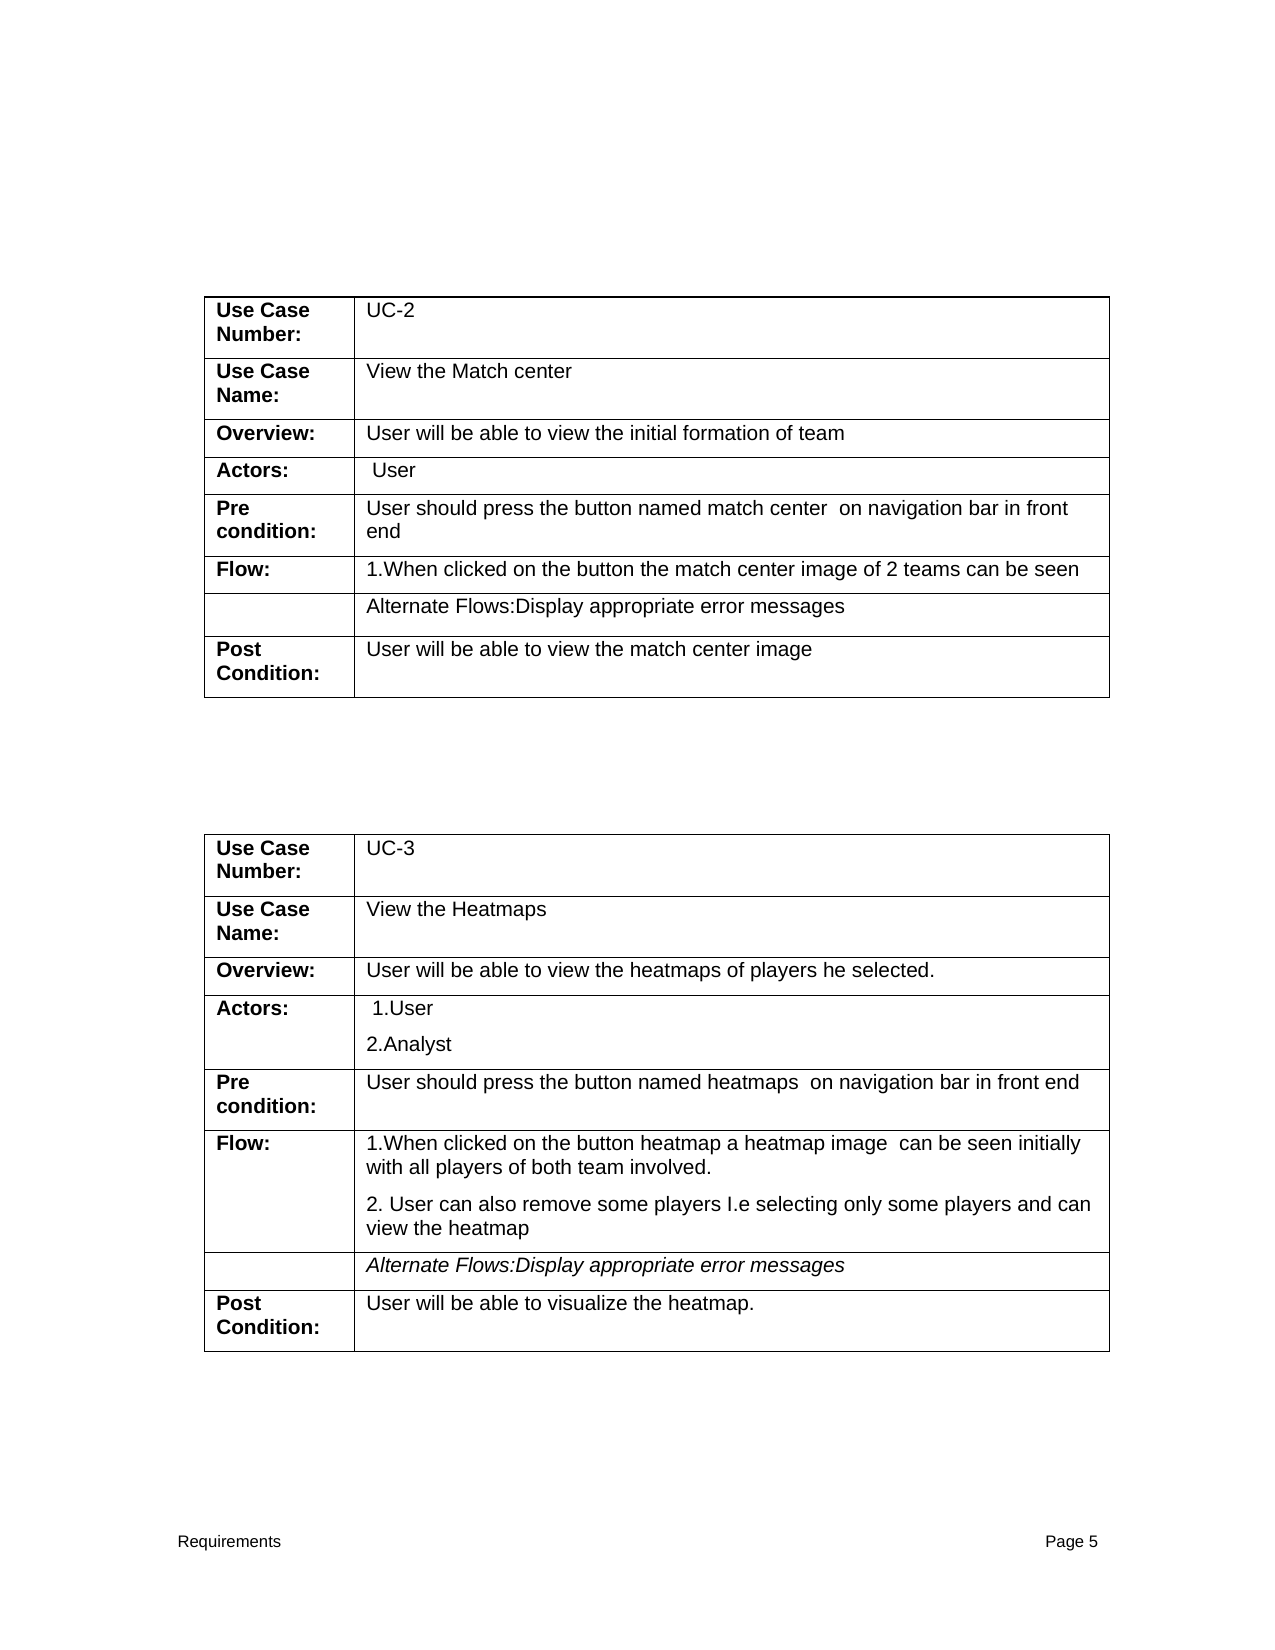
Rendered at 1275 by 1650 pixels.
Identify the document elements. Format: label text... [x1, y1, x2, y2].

table_cell User will be able to view the match center image [355, 637, 1109, 697]
table_cell Flow: [205, 1131, 354, 1252]
table_cell User will be able to visualize the heatmap. [355, 1291, 1109, 1351]
table_cell Use Case Name: [205, 359, 354, 419]
table_cell Alternate Flows:Display appropriate error messages [355, 1253, 1109, 1289]
table_cell 1.When clicked on the button heatmap a heatmap image can be seen initially with all players of both team involved. 2. User can also remove some players I.e selecting only some players and can view the heatmap [355, 1131, 1109, 1252]
table_cell User should press the button named match center on navigation bar in front end [355, 495, 1109, 556]
table_header UC-2 [355, 298, 1109, 358]
table_cell Pre condition: [205, 1070, 354, 1130]
table_cell Pre condition: [205, 495, 354, 556]
table_cell Actors: [205, 458, 354, 494]
table_cell Use Case Name: [205, 897, 354, 957]
table_cell 1.When clicked on the button the match center image of 2 teams can be seen [355, 557, 1109, 593]
table_cell Post Condition: [205, 637, 354, 697]
table_cell [205, 1253, 354, 1289]
table_cell User will be able to view the heatmaps of players he selected. [355, 958, 1109, 995]
table_cell Alternate Flows:Display appropriate error messages [355, 594, 1109, 636]
table_cell Flow: [205, 557, 354, 593]
table_header UC-3 [355, 835, 1109, 896]
table_cell [205, 594, 354, 636]
table_header Use Case Number: [205, 298, 354, 358]
table_cell 1.User 2.Analyst [355, 996, 1109, 1069]
table_header Use Case Number: [205, 835, 354, 896]
table_cell User [355, 458, 1109, 494]
table_cell Actors: [205, 996, 354, 1069]
table_cell View the Match center [355, 359, 1109, 419]
table_cell Post Condition: [205, 1291, 354, 1351]
table_cell View the Heatmaps [355, 897, 1109, 957]
table_cell Overview: [205, 420, 354, 457]
table_cell Overview: [205, 958, 354, 995]
table_cell User will be able to view the initial formation of team [355, 420, 1109, 457]
table_cell User should press the button named heatmaps on navigation bar in front end [355, 1070, 1109, 1130]
